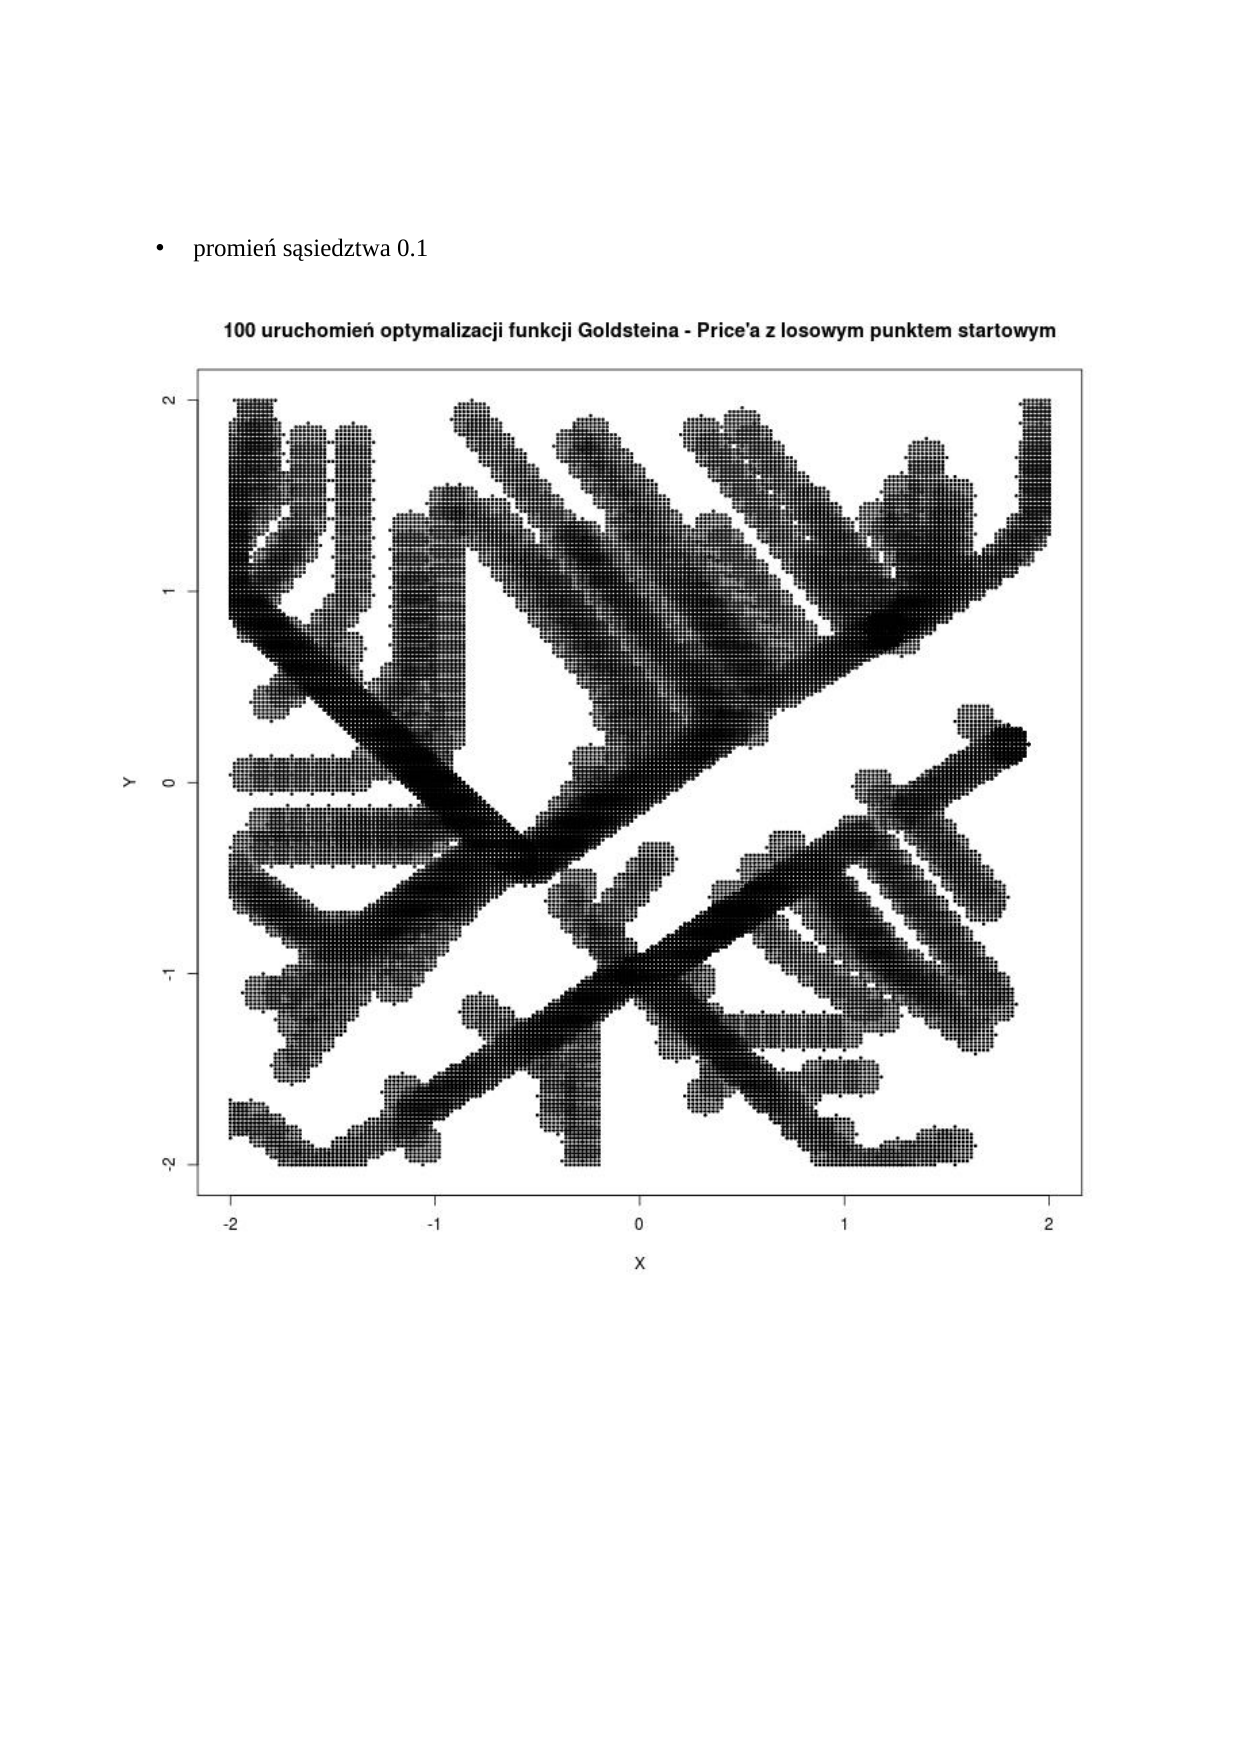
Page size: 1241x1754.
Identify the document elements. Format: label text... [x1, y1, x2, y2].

picture [118, 290, 1123, 1295]
list promień sąsiedztwa 0.1 [156, 233, 1122, 262]
